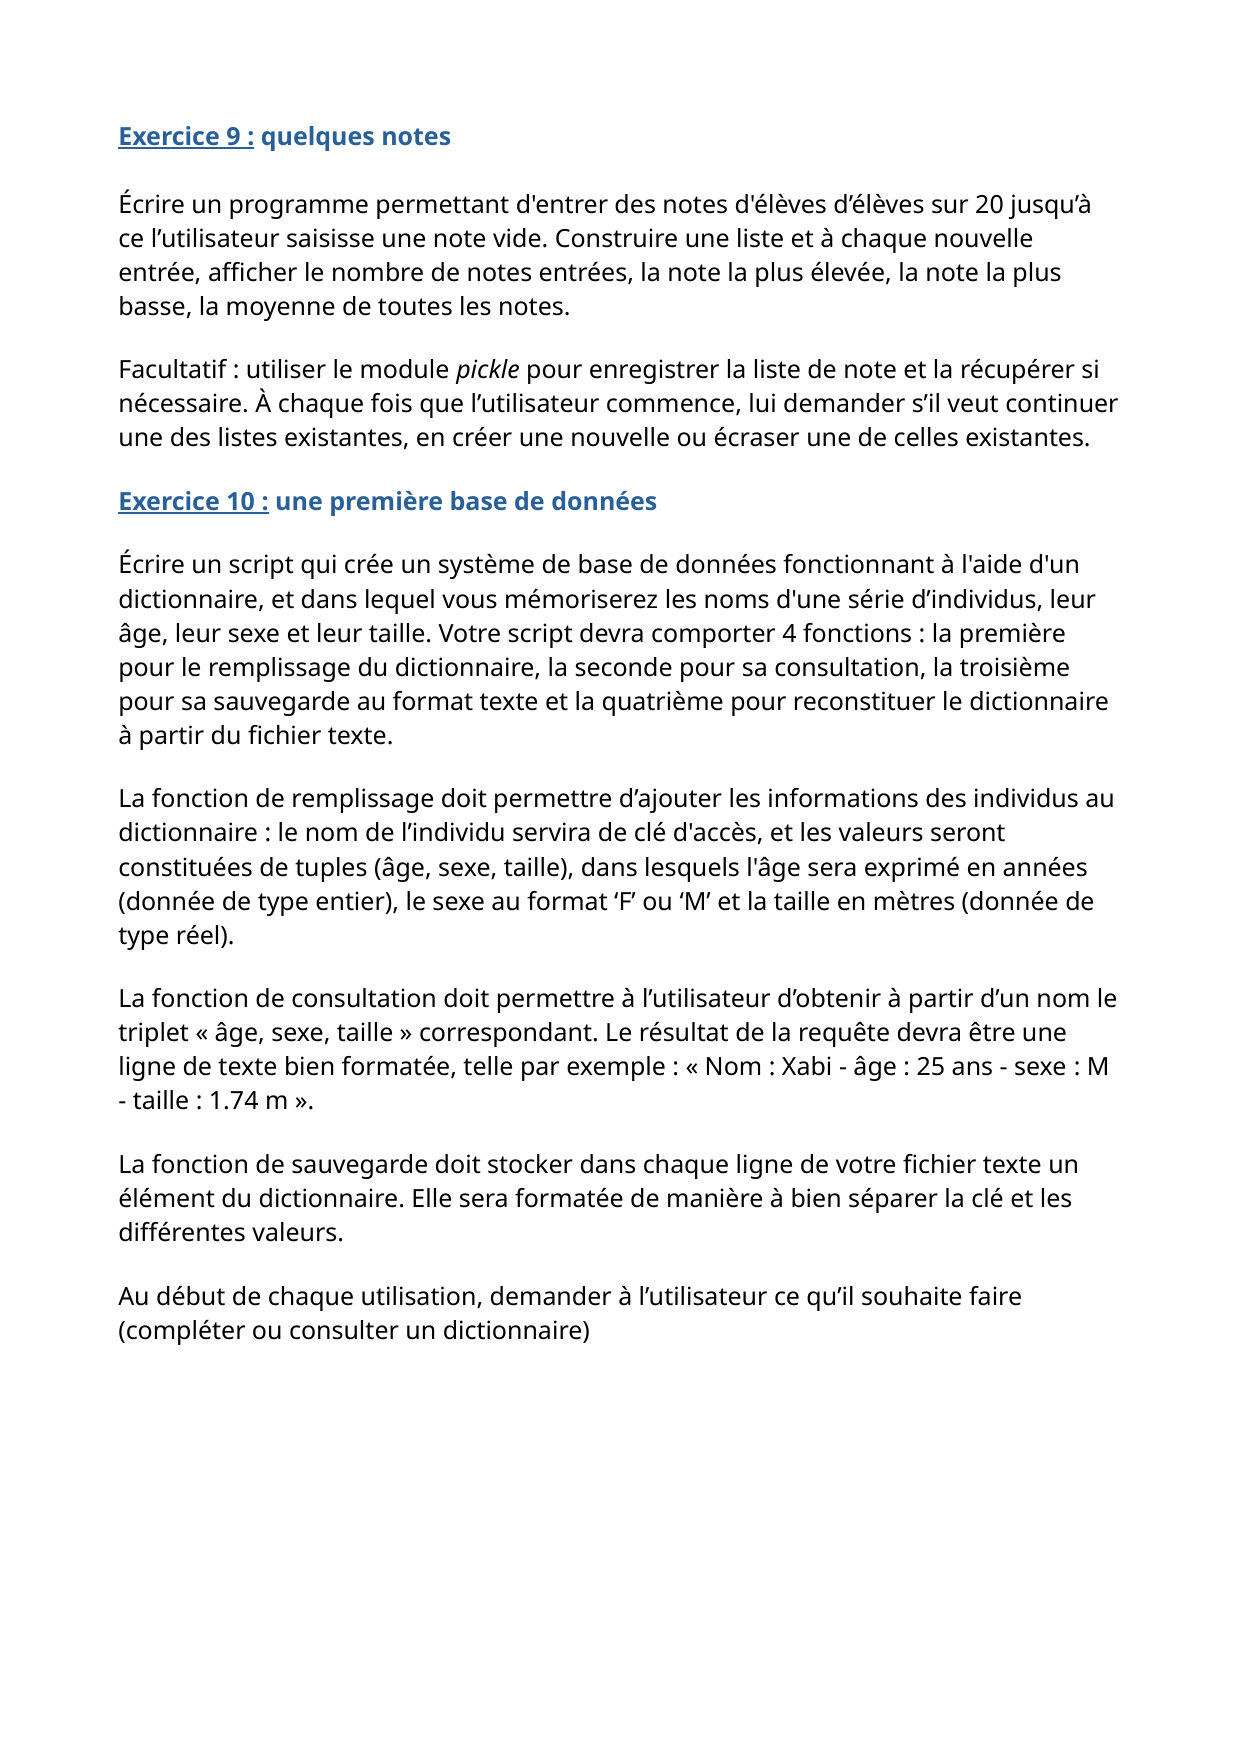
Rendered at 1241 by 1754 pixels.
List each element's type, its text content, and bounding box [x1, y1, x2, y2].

text Au début de chaque utilisation, demander à l’utilisateur ce qu’il souhaite faire (compléter ou consulter un dictionnaire) [118, 1278, 1122, 1346]
text Écrire un programme permettant d'entrer des notes d'élèves d’élèves sur 20 jusqu’à ce l’utilisateur saisisse une note vide. Construire une liste et à chaque nouvelle entrée, afficher le nombre de notes entrées, la note la plus élevée, la note la plus basse, la moyenne de toutes les notes. [118, 186, 1122, 322]
text Exercice 9 : quelques notes [118, 118, 1122, 152]
text La fonction de sauvegarde doit stocker dans chaque ligne de votre fichier texte un élément du dictionnaire. Elle sera formatée de manière à bien séparer la clé et les différentes valeurs. [118, 1147, 1122, 1249]
text Facultatif : utiliser le module pickle pour enregistrer la liste de note et la récupérer si nécessaire. À chaque fois que l’utilisateur commence, lui demander s’il veut continuer une des listes existantes, en créer une nouvelle ou écraser une de celles existantes. [118, 352, 1122, 454]
text Exercice 10 : une première base de données [118, 484, 1122, 518]
text La fonction de remplissage doit permettre d’ajouter les informations des individus au dictionnaire : le nom de l’individu servira de clé d'accès, et les valeurs seront constituées de tuples (âge, sexe, taille), dans lesquels l'âge sera exprimé en années (donnée de type entier), le sexe au format ‘F’ ou ‘M’ et la taille en mètres (donnée de type réel). [118, 781, 1122, 951]
text La fonction de consultation doit permettre à l’utilisateur d’obtenir à partir d’un nom le triplet « âge, sexe, taille » correspondant. Le résultat de la requête devra être une ligne de texte bien formatée, telle par exemple : « Nom : Xabi - âge : 25 ans - sexe : M - taille : 1.74 m ». [118, 981, 1122, 1117]
text Écrire un script qui crée un système de base de données fonctionnant à l'aide d'un dictionnaire, et dans lequel vous mémoriserez les noms d'une série d’individus, leur âge, leur sexe et leur taille. Votre script devra comporter 4 fonctions : la première pour le remplissage du dictionnaire, la seconde pour sa consultation, la troisième pour sa sauvegarde au format texte et la quatrième pour reconstituer le dictionnaire à partir du fichier texte. [118, 547, 1122, 752]
